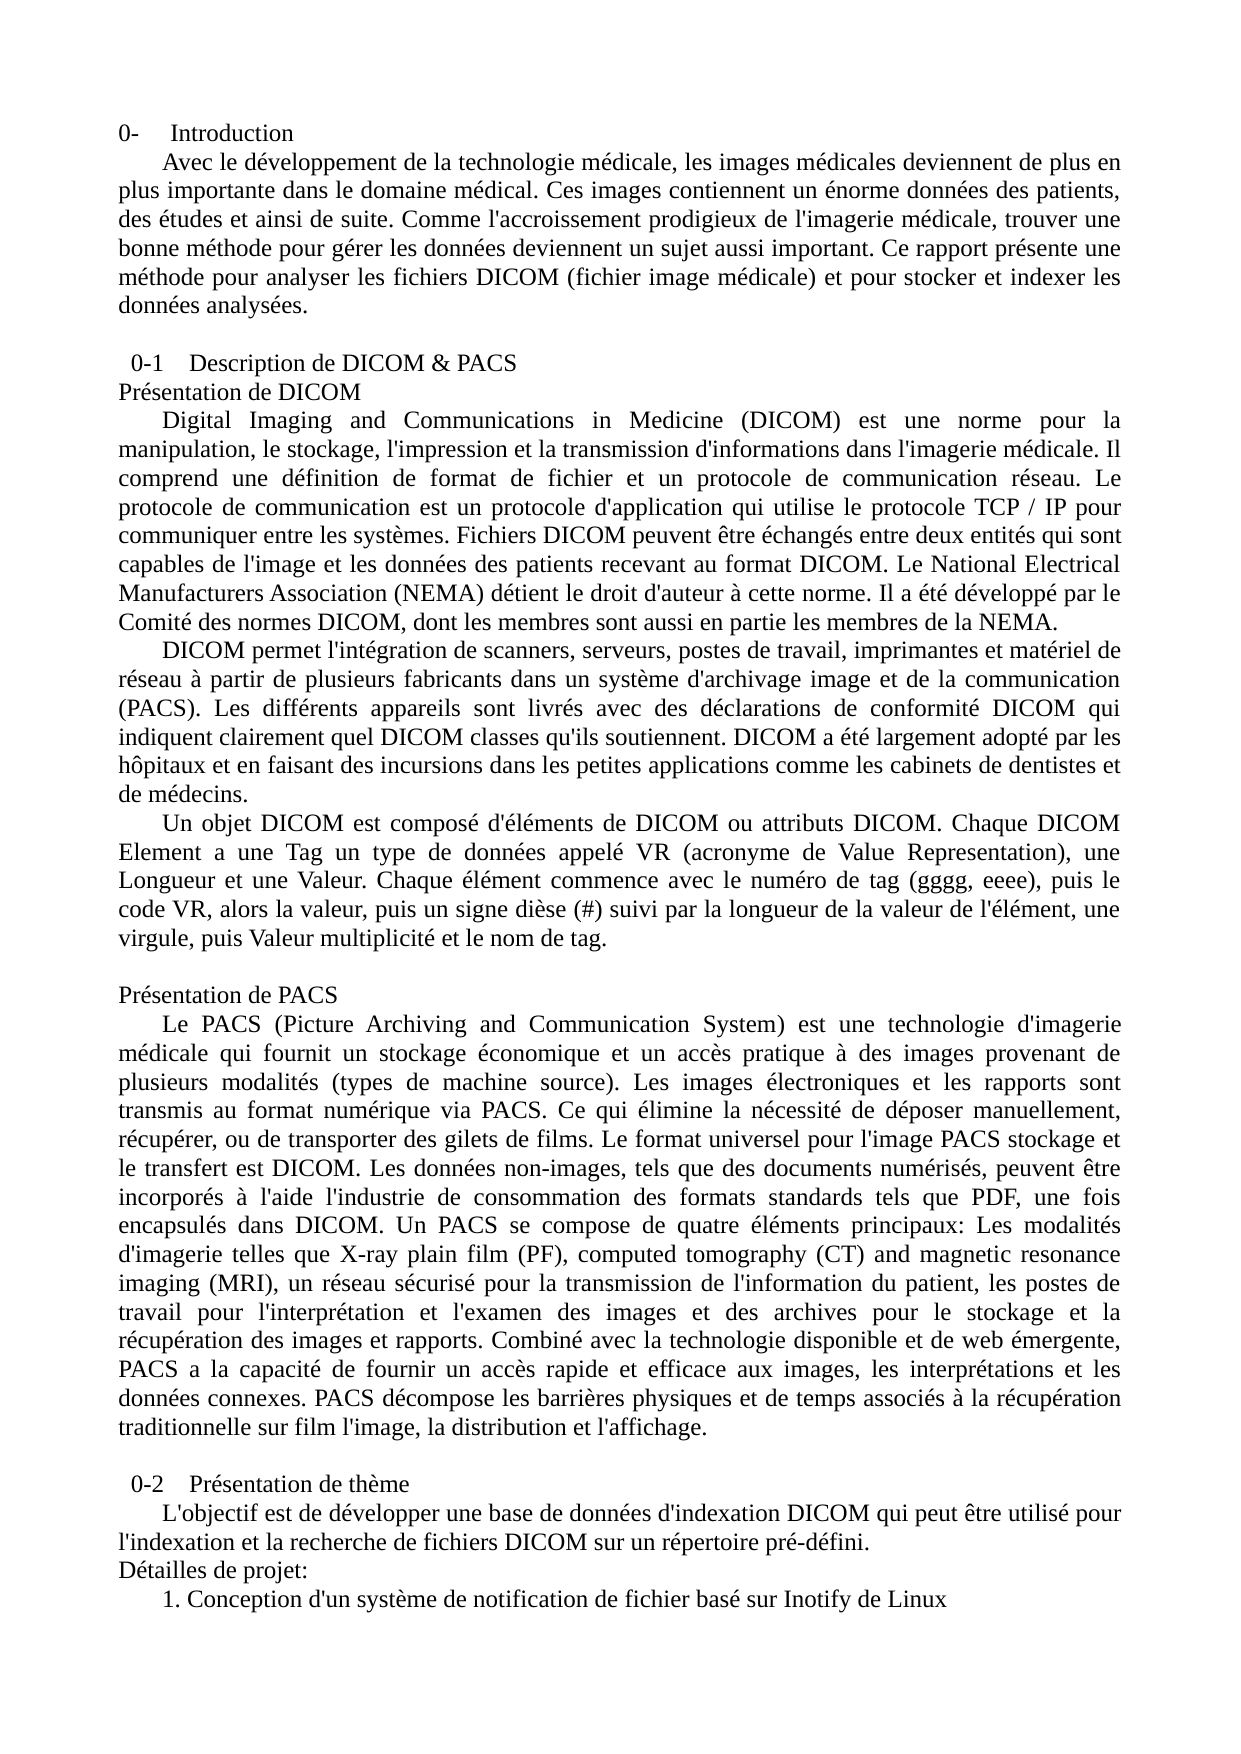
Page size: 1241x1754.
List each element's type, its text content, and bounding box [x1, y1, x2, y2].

text 0- Introduction [118, 118, 1122, 147]
text Avec le développement de la technologie médicale, les images médicales deviennent de plus en plus importante dans le domaine médical. Ces images contiennent un énorme données des patients, des études et ainsi de suite. Comme l'accroissement prodigieux de l'imagerie médicale, trouver une bonne méthode pour gérer les données deviennent un sujet aussi important. Ce rapport présente une méthode pour analyser les fichiers DICOM (fichier image médicale) et pour stocker et indexer les données analysées. [118, 147, 1122, 319]
text Présentation de DICOM [118, 377, 1122, 406]
text DICOM permet l'intégration de scanners, serveurs, postes de travail, imprimantes et matériel de réseau à partir de plusieurs fabricants dans un système d'archivage image et de la communication (PACS). Les différents appareils sont livrés avec des déclarations de conformité DICOM qui indiquent clairement quel DICOM classes qu'ils soutiennent. DICOM a été largement adopté par les hôpitaux et en faisant des incursions dans les petites applications comme les cabinets de dentistes et de médecins. [118, 636, 1122, 808]
text L'objectif est de développer une base de données d'indexation DICOM qui peut être utilisé pour l'indexation et la recherche de fichiers DICOM sur un répertoire pré-défini. [118, 1498, 1122, 1556]
text 1. Conception d'un système de notification de fichier basé sur Inotify de Linux [118, 1584, 1122, 1613]
text 0-1 Description de DICOM & PACS [118, 348, 1122, 377]
text 0-2 Présentation de thème [118, 1469, 1122, 1498]
text Le PACS (Picture Archiving and Communication System) est une technologie d'imagerie médicale qui fournit un stockage économique et un accès pratique à des images provenant de plusieurs modalités (types de machine source). Les images électroniques et les rapports sont transmis au format numérique via PACS. Ce qui élimine la nécessité de déposer manuellement, récupérer, ou de transporter des gilets de films. Le format universel pour l'image PACS stockage et le transfert est DICOM. Les données non-images, tels que des documents numérisés, peuvent être incorporés à l'aide l'industrie de consommation des formats standards tels que PDF, une fois encapsulés dans DICOM. Un PACS se compose de quatre éléments principaux: Les modalités d'imagerie telles que X-ray plain film (PF), computed tomography (CT) and magnetic resonance imaging (MRI), un réseau sécurisé pour la transmission de l'information du patient, les postes de travail pour l'interprétation et l'examen des images et des archives pour le stockage et la récupération des images et rapports. Combiné avec la technologie disponible et de web émergente, PACS a la capacité de fournir un accès rapide et efficace aux images, les interprétations et les données connexes. PACS décompose les barrières physiques et de temps associés à la récupération traditionnelle sur film l'image, la distribution et l'affichage. [118, 1009, 1122, 1441]
text Détailles de projet: [118, 1556, 1122, 1584]
text Présentation de PACS [118, 981, 1122, 1009]
text Un objet DICOM est composé d'éléments de DICOM ou attributs DICOM. Chaque DICOM Element a une Tag un type de données appelé VR (acronyme de Value Representation), une Longueur et une Valeur. Chaque élément commence avec le numéro de tag (gggg, eeee), puis le code VR, alors la valeur, puis un signe dièse (#) suivi par la longueur de la valeur de l'élément, une virgule, puis Valeur multiplicité et le nom de tag. [118, 808, 1122, 952]
text Digital Imaging and Communications in Medicine (DICOM) est une norme pour la manipulation, le stockage, l'impression et la transmission d'informations dans l'imagerie médicale. Il comprend une définition de format de fichier et un protocole de communication réseau. Le protocole de communication est un protocole d'application qui utilise le protocole TCP / IP pour communiquer entre les systèmes. Fichiers DICOM peuvent être échangés entre deux entités qui sont capables de l'image et les données des patients recevant au format DICOM. Le National Electrical Manufacturers Association (NEMA) détient le droit d'auteur à cette norme. Il a été développé par le Comité des normes DICOM, dont les membres sont aussi en partie les membres de la NEMA. [118, 406, 1122, 636]
